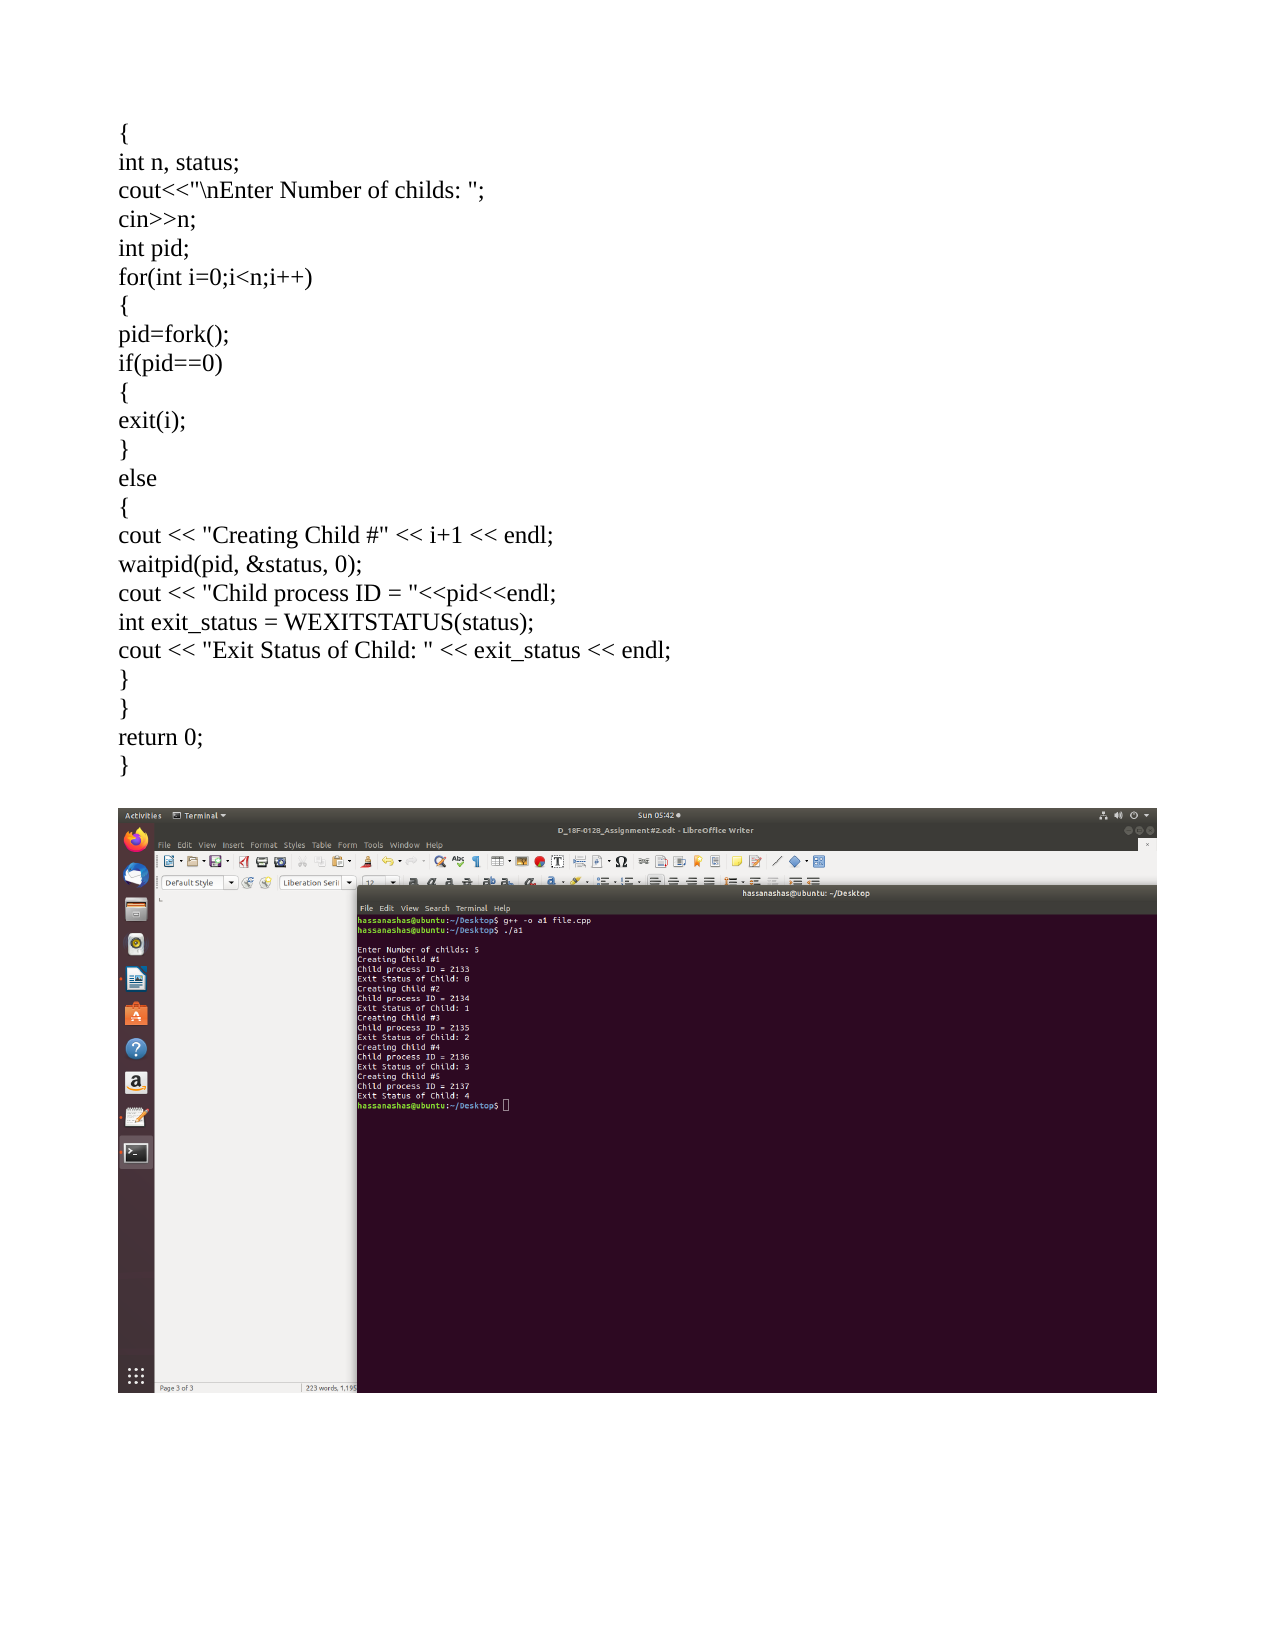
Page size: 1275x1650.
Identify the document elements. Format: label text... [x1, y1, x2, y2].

text { [118, 377, 1157, 406]
text int n, status; [118, 147, 1157, 176]
text } [118, 664, 1157, 693]
text else [118, 463, 1157, 492]
text int pid; [118, 233, 1157, 262]
text cout << "Exit Status of Child: " << exit_status << endl; [118, 636, 1157, 664]
text { [118, 118, 1157, 147]
text for(int i=0;i<n;i++) [118, 262, 1157, 291]
text { [118, 291, 1157, 319]
text int exit_status = WEXITSTATUS(status); [118, 607, 1157, 636]
text } [118, 693, 1157, 722]
text cout << "Child process ID = "<<pid<<endl; [118, 578, 1157, 607]
text } [118, 434, 1157, 463]
text if(pid==0) [118, 348, 1157, 377]
text pid=fork(); [118, 319, 1157, 348]
text return 0; [118, 722, 1157, 751]
text cout<<"\nEnter Number of childs: "; [118, 176, 1157, 204]
text cin>>n; [118, 204, 1157, 233]
text } [118, 751, 1157, 779]
picture [118, 808, 1157, 1393]
text { [118, 492, 1157, 521]
text waitpid(pid, &status, 0); [118, 549, 1157, 578]
text cout << "Creating Child #" << i+1 << endl; [118, 521, 1157, 549]
text exit(i); [118, 406, 1157, 434]
